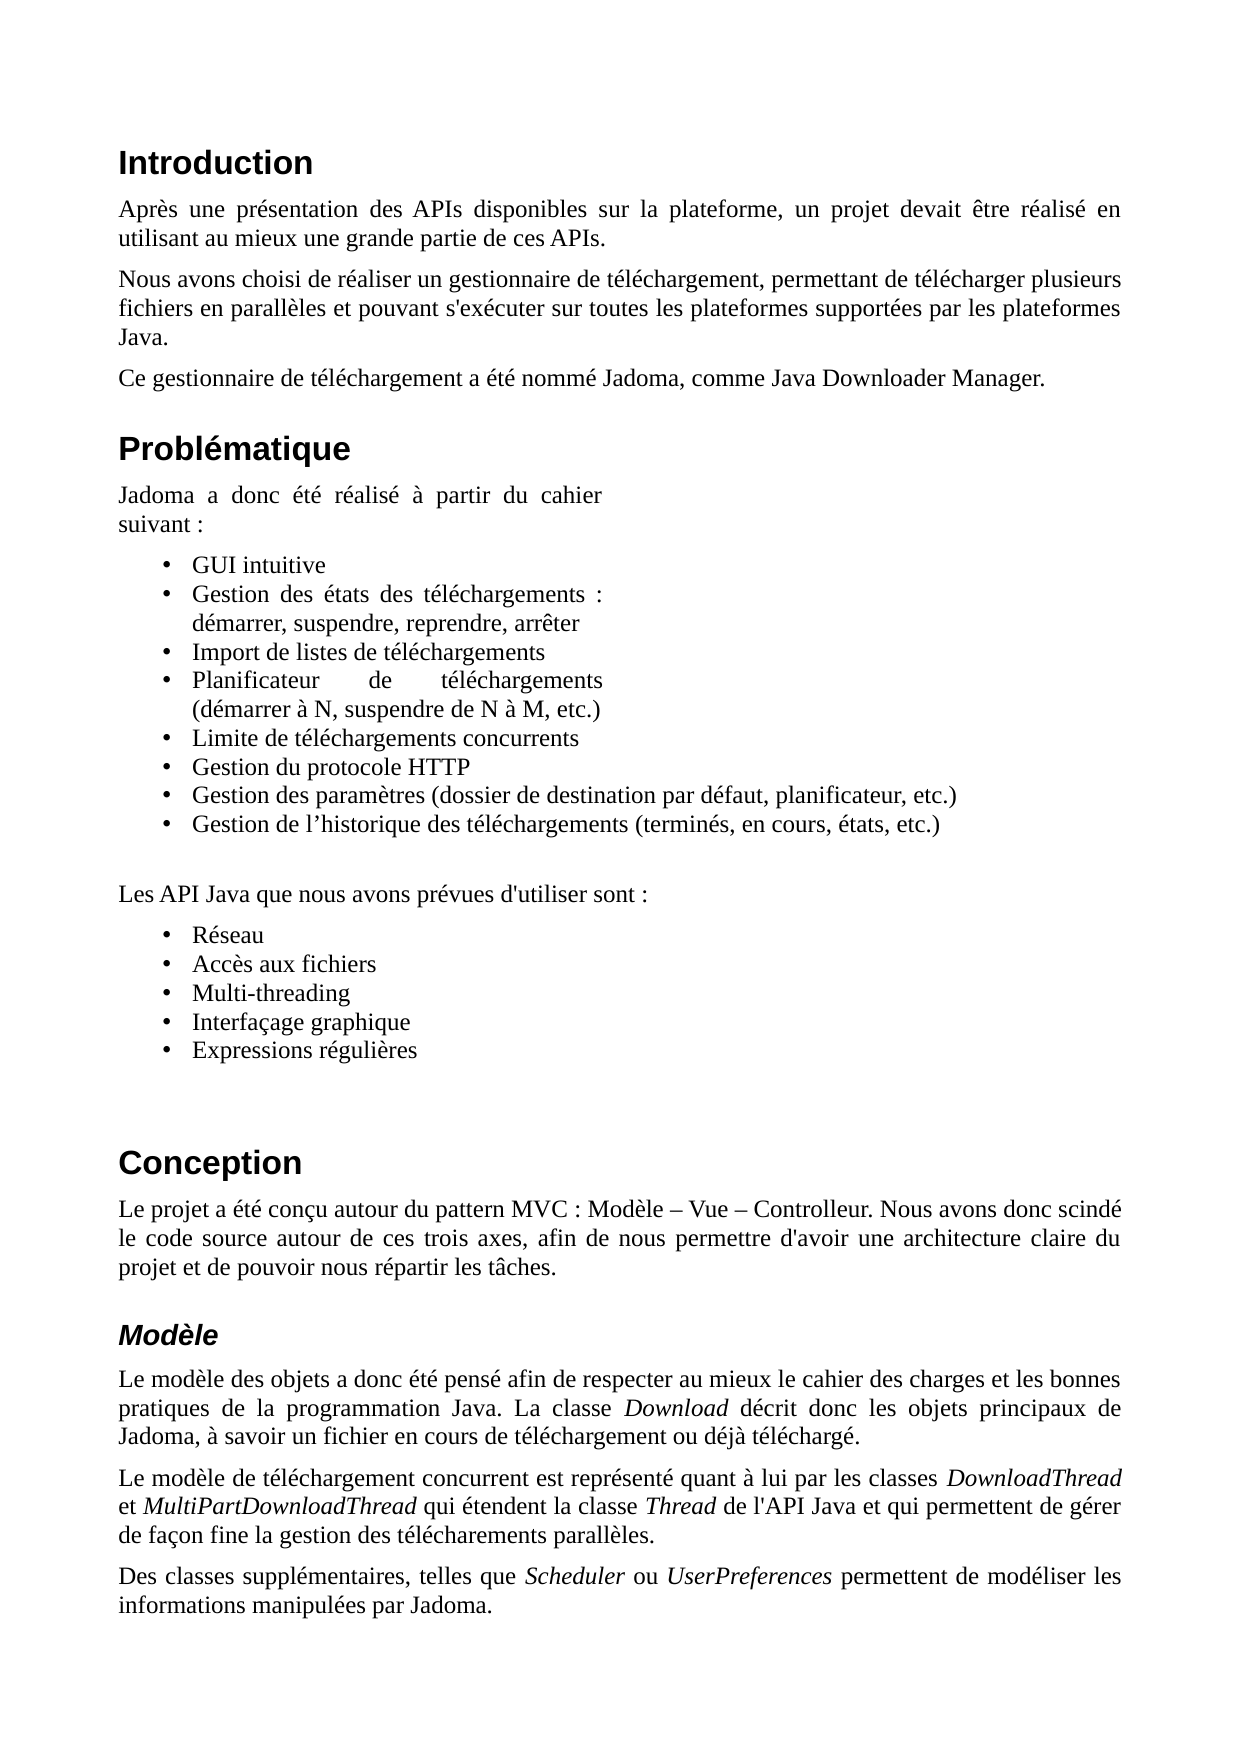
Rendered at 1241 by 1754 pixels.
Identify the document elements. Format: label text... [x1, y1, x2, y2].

text Des classes supplémentaires, telles que Scheduler ou UserPreferences permettent de modéliser les informations manipulées par Jadoma. [118, 1561, 1122, 1619]
subtitle Problématique [118, 429, 1122, 468]
list GUI intuitive [162, 550, 1122, 579]
list Accès aux fichiers [162, 949, 1122, 978]
text Le modèle des objets a donc été pensé afin de respecter au mieux le cahier des charges et les bonnes pratiques de la programmation Java. La classe Download décrit donc les objets principaux de Jadoma, à savoir un fichier en cours de téléchargement ou déjà téléchargé. [118, 1364, 1122, 1450]
list Import de listes de téléchargements [162, 637, 1122, 665]
list Expressions régulières [162, 1035, 1122, 1064]
text Après une présentation des APIs disponibles sur la plateforme, un projet devait être réalisé en utilisant au mieux une grande partie de ces APIs. [118, 194, 1122, 252]
list Réseau [162, 920, 1122, 949]
list Gestion des paramètres (dossier de destination par défaut, planificateur, etc.) [162, 780, 1122, 809]
text Les API Java que nous avons prévues d'utiliser sont : [118, 879, 1122, 908]
list Interfaçage graphique [162, 1007, 1122, 1035]
list Gestion des états des téléchargements : démarrer, suspendre, reprendre, arrêter [162, 579, 1122, 637]
text Le projet a été conçu autour du pattern MVC : Modèle – Vue – Controlleur. Nous avons donc scindé le code source autour de ces trois axes, afin de nous permettre d'avoir une architecture claire du projet et de pouvoir nous répartir les tâches. [118, 1194, 1122, 1280]
text Le modèle de téléchargement concurrent est représenté quant à lui par les classes DownloadThread et MultiPartDownloadThread qui étendent la classe Thread de l'API Java et qui permettent de gérer de façon fine la gestion des télécharements parallèles. [118, 1463, 1122, 1549]
list Multi-threading [162, 978, 1122, 1007]
subtitle Modèle [118, 1318, 1122, 1351]
text Nous avons choisi de réaliser un gestionnaire de téléchargement, permettant de télécharger plusieurs fichiers en parallèles et pouvant s'exécuter sur toutes les plateformes supportées par les plateformes Java. [118, 264, 1122, 351]
list Gestion de l’historique des téléchargements (terminés, en cours, états, etc.) [162, 809, 1122, 838]
subtitle Introduction [118, 143, 1122, 182]
text Jadoma a donc été réalisé à partir du cahier suivant : [118, 480, 1122, 538]
subtitle Conception [118, 1143, 1122, 1182]
list Limite de téléchargements concurrents [162, 723, 1122, 752]
list Gestion du protocole HTTP [162, 752, 1122, 780]
list Planificateur de téléchargements (démarrer à N, suspendre de N à M, etc.) [162, 665, 1122, 723]
text Ce gestionnaire de téléchargement a été nommé Jadoma, comme Java Downloader Manager. [118, 363, 1122, 392]
